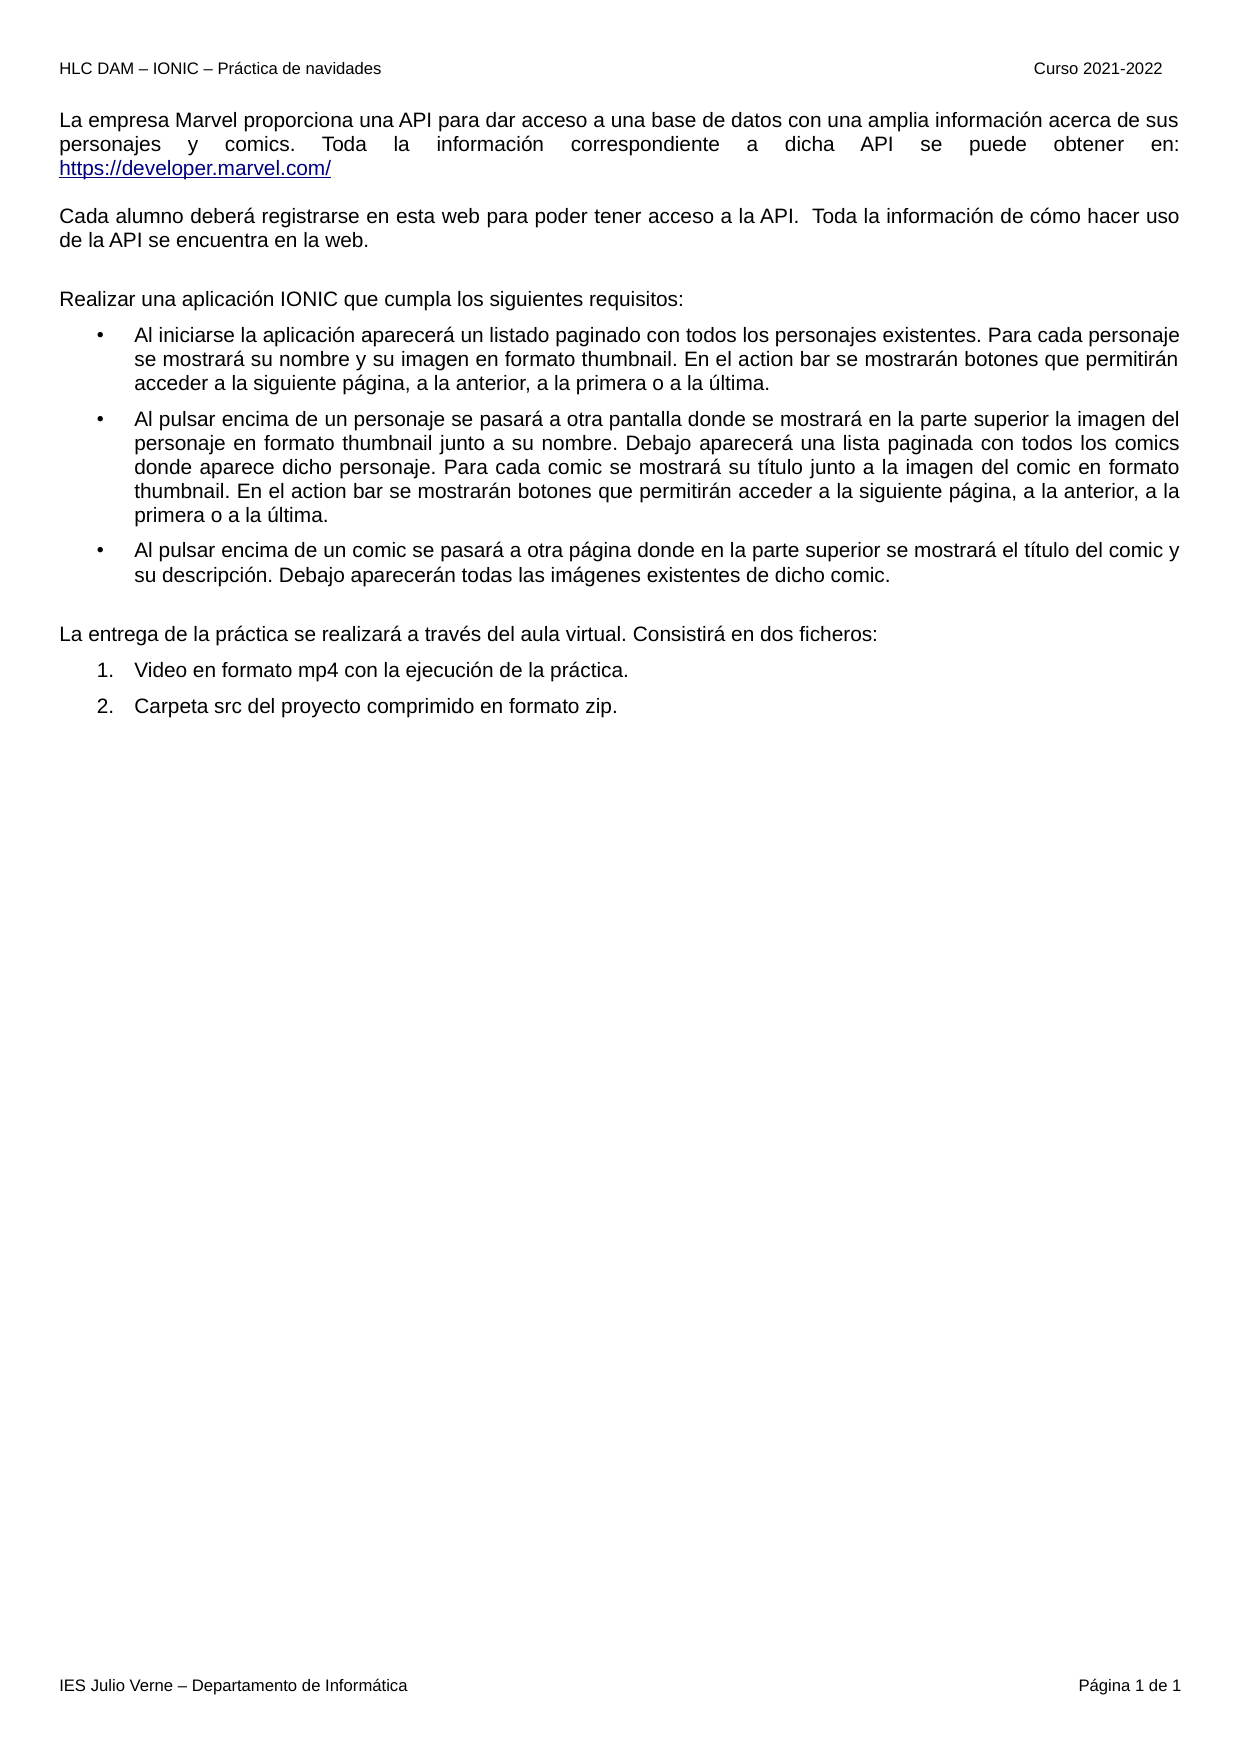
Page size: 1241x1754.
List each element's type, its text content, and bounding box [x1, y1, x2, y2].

text Cada alumno deberá registrarse en esta web para poder tener acceso a la API. Toda la información de cómo hacer uso de la API se encuentra en la web. [59, 203, 1181, 251]
list Video en formato mp4 con la ejecución de la práctica. [97, 658, 1181, 682]
text Realizar una aplicación IONIC que cumpla los siguientes requisitos: [59, 287, 1181, 311]
text La empresa Marvel proporciona una API para dar acceso a una base de datos con una amplia información acerca de sus personajes y comics. Toda la información correspondiente a dicha API se puede obtener en: https://developer.marvel.com/ [59, 108, 1181, 179]
list Carpeta src del proyecto comprimido en formato zip. [97, 693, 1181, 717]
list Al pulsar encima de un comic se pasará a otra página donde en la parte superior se mostrará el título del comic y su descripción. Debajo aparecerán todas las imágenes existentes de dicho comic. [97, 538, 1181, 586]
text La entrega de la práctica se realizará a través del aula virtual. Consistirá en dos ficheros: [59, 622, 1181, 646]
list Al pulsar encima de un personaje se pasará a otra pantalla donde se mostrará en la parte superior la imagen del personaje en formato thumbnail junto a su nombre. Debajo aparecerá una lista paginada con todos los comics donde aparece dicho personaje. Para cada comic se mostrará su título junto a la imagen del comic en formato thumbnail. En el action bar se mostrarán botones que permitirán acceder a la siguiente página, a la anterior, a la primera o a la última. [97, 407, 1181, 527]
list Al iniciarse la aplicación aparecerá un listado paginado con todos los personajes existentes. Para cada personaje se mostrará su nombre y su imagen en formato thumbnail. En el action bar se mostrarán botones que permitirán acceder a la siguiente página, a la anterior, a la primera o a la última. [97, 323, 1181, 395]
